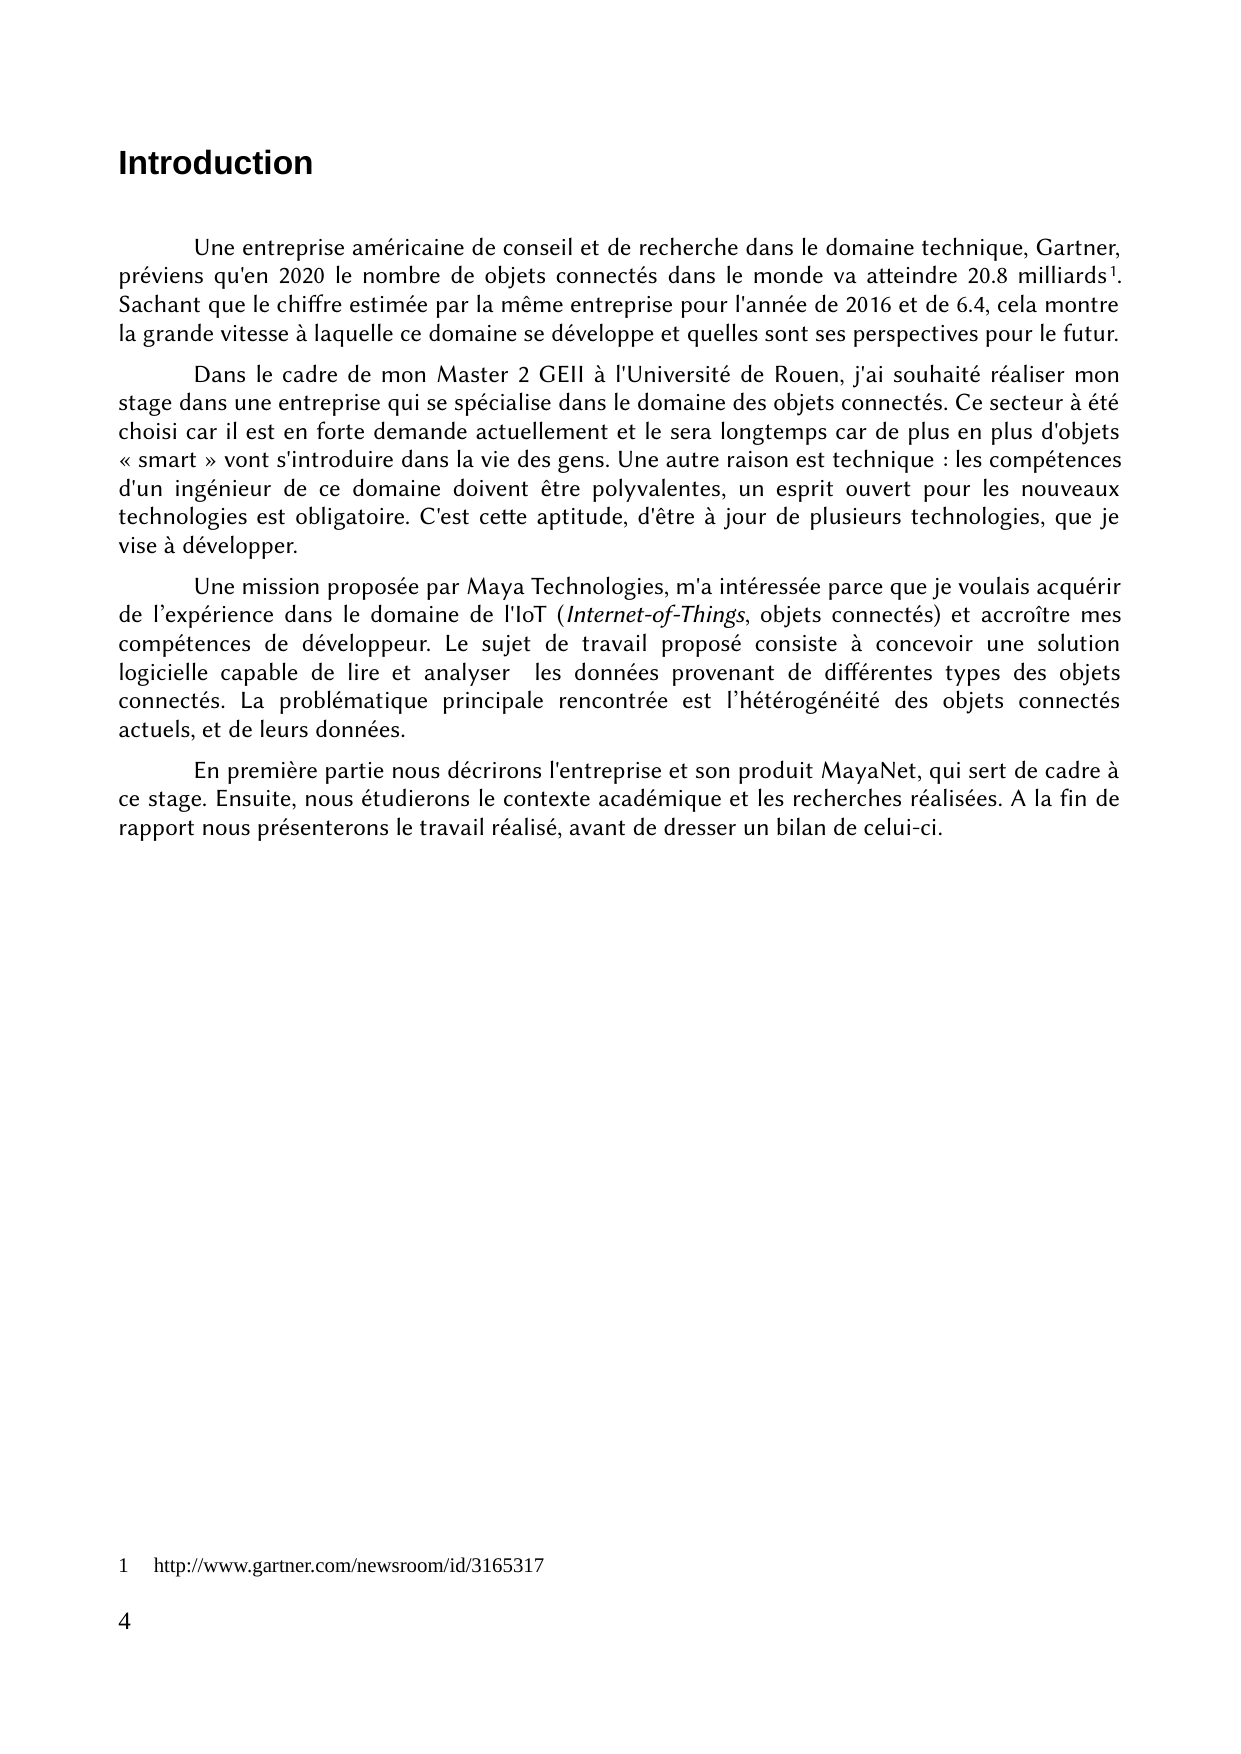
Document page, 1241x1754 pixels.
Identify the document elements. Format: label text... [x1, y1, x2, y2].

text Dans le cadre de mon Master 2 GEII à l'Université de Rouen, j'ai souhaité réaliser mon stage dans une entreprise qui se spécialise dans le domaine des objets connectés. Ce secteur à été choisi car il est en forte demande actuellement et le sera longtemps car de plus en plus d'objets « smart » vont s'introduire dans la vie des gens. Une autre raison est technique : les compétences d'un ingénieur de ce domaine doivent être polyvalentes, un esprit ouvert pour les nouveaux technologies est obligatoire. C'est cette aptitude, d'être à jour de plusieurs technologies, que je vise à développer. [118, 359, 1122, 559]
text Une entreprise américaine de conseil et de recherche dans le domaine technique, Gartner, préviens qu'en 2020 le nombre de objets connectés dans le monde va atteindre 20.8 milliards. Sachant que le chiffre estimée par la même entreprise pour l'année de 2016 et de 6.4, cela montre la grande vitesse à laquelle ce domaine se développe et quelles sont ses perspectives pour le futur. [118, 233, 1122, 347]
text Une mission proposée par Maya Technologies, m'a intéressée parce que je voulais acquérir de l’expérience dans le domaine de l'IoT (Internet-of-Things, objets connectés) et accroître mes compétences de développeur. Le sujet de travail proposé consiste à concevoir une solution logicielle capable de lire et analyser les données provenant de différentes types des objets connectés. La problématique principale rencontrée est l’hétérogénéité des objets connectés actuels, et de leurs données. [118, 572, 1122, 743]
subtitle Introduction [118, 143, 1122, 182]
text En première partie nous décrirons l'entreprise et son produit MayaNet, qui sert de cadre à ce stage. Ensuite, nous étudierons le contexte académique et les recherches réalisées. A la fin de rapport nous présenterons le travail réalisé, avant de dresser un bilan de celui-ci. [118, 756, 1122, 841]
text http://www.gartner.com/newsroom/id/3165317 [118, 1553, 1122, 1577]
